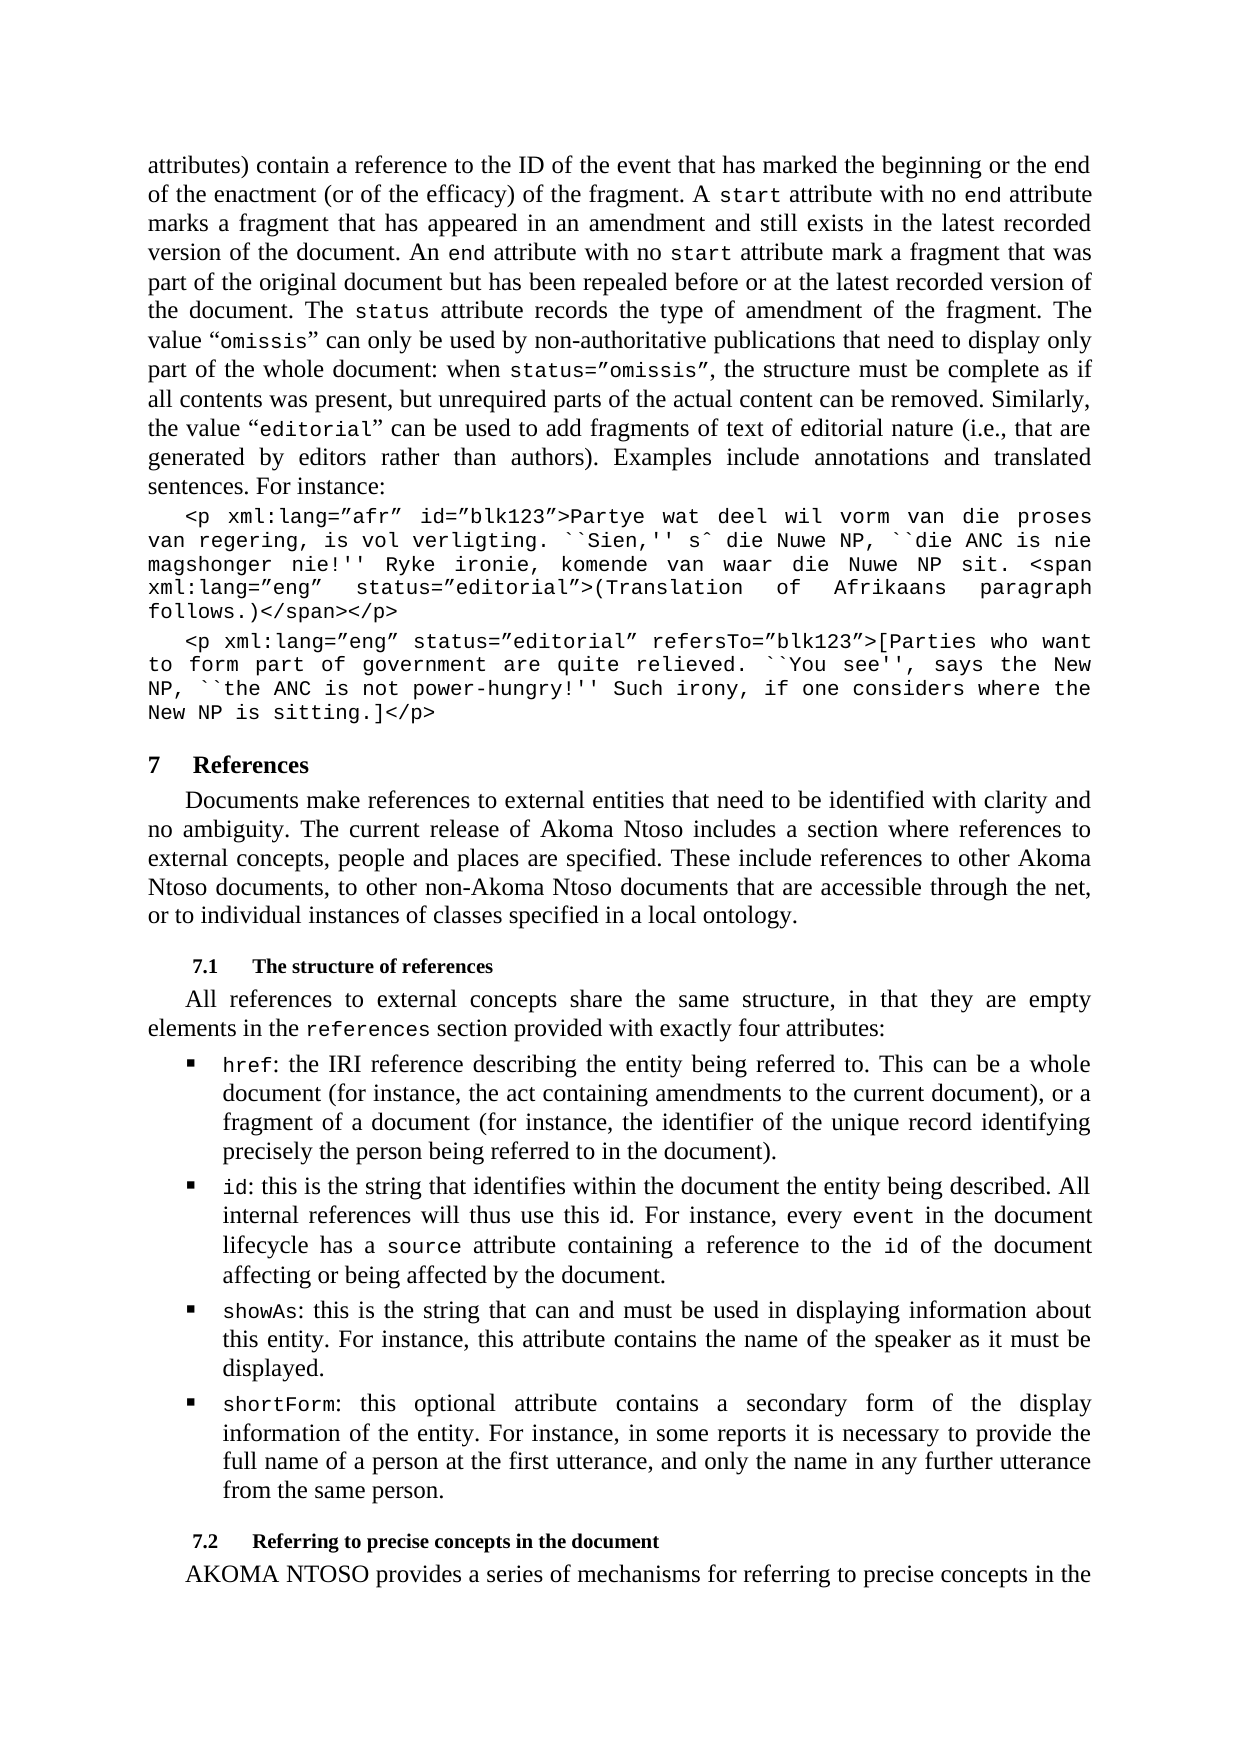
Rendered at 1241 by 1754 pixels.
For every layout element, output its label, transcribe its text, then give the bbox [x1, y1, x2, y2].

text AKOMA NTOSO provides a series of mechanisms for referring to precise concepts in the [148, 1559, 1092, 1588]
list href: the IRI reference describing the entity being referred to. This can be a whole document (for instance, the act containing amendments to the current document), or a fragment of a document (for instance, the identifier of the unique record identifying precisely the person being referred to in the document). [185, 1049, 1092, 1165]
text attributes) contain a reference to the ID of the event that has marked the beginning or the end of the enactment (or of the efficacy) of the fragment. A start attribute with no end attribute marks a fragment that has appeared in an amendment and still exists in the latest recorded version of the document. An end attribute with no start attribute mark a fragment that was part of the original document but has been repealed before or at the latest recorded version of the document. The status attribute records the type of amendment of the fragment. The value “omissis” can only be used by non-authoritative publications that need to display only part of the whole document: when status=”omissis”, the structure must be complete as if all contents was present, but unrequired parts of the actual content can be removed. Similarly, the value “editorial” can be used to add fragments of text of editorial nature (i.e., that are generated by editors rather than authors). Examples include annotations and translated sentences. For instance: [148, 150, 1092, 500]
text Documents make references to external entities that need to be identified with clarity and no ambiguity. The current release of Akoma Ntoso includes a section where references to external concepts, people and places are specified. These include references to other Akoma Ntoso documents, to other non-Akoma Ntoso documents that are accessible through the net, or to individual instances of classes specified in a local ontology. [148, 785, 1092, 929]
list id: this is the string that identifies within the document the entity being described. All internal references will thus use this id. For instance, every event in the document lifecycle has a source attribute containing a reference to the id of the document affecting or being affected by the document. [185, 1171, 1092, 1288]
subtitle The structure of references [192, 954, 1092, 978]
subtitle Referring to precise concepts in the document [192, 1529, 1092, 1553]
subtitle References [148, 750, 1092, 779]
text All references to external concepts share the same structure, in that they are empty elements in the references section provided with exactly four attributes: [148, 984, 1092, 1043]
list showAs: this is the string that can and must be used in displaying information about this entity. For instance, this attribute contains the name of the speaker as it must be displayed. [185, 1295, 1092, 1382]
text <p xml:lang=”eng” status=”editorial” refersTo=”blk123”>[Parties who want to form part of government are quite relieved. ``You see'', says the New NP, ``the ANC is not power-hungry!'' Such irony, if one considers where the New NP is sitting.]</p> [148, 631, 1092, 725]
list shortForm: this optional attribute contains a secondary form of the display information of the entity. For instance, in some reports it is necessary to provide the full name of a person at the first utterance, and only the name in any further utterance from the same person. [185, 1388, 1092, 1504]
text <p xml:lang=”afr” id=”blk123”>Partye wat deel wil vorm van die proses van regering, is vol verligting. ``Sien,'' sˆ die Nuwe NP, ``die ANC is nie magshonger nie!'' Ryke ironie, komende van waar die Nuwe NP sit. <span xml:lang=”eng” status=”editorial”>(Translation of Afrikaans paragraph follows.)</span></p> [148, 506, 1092, 624]
